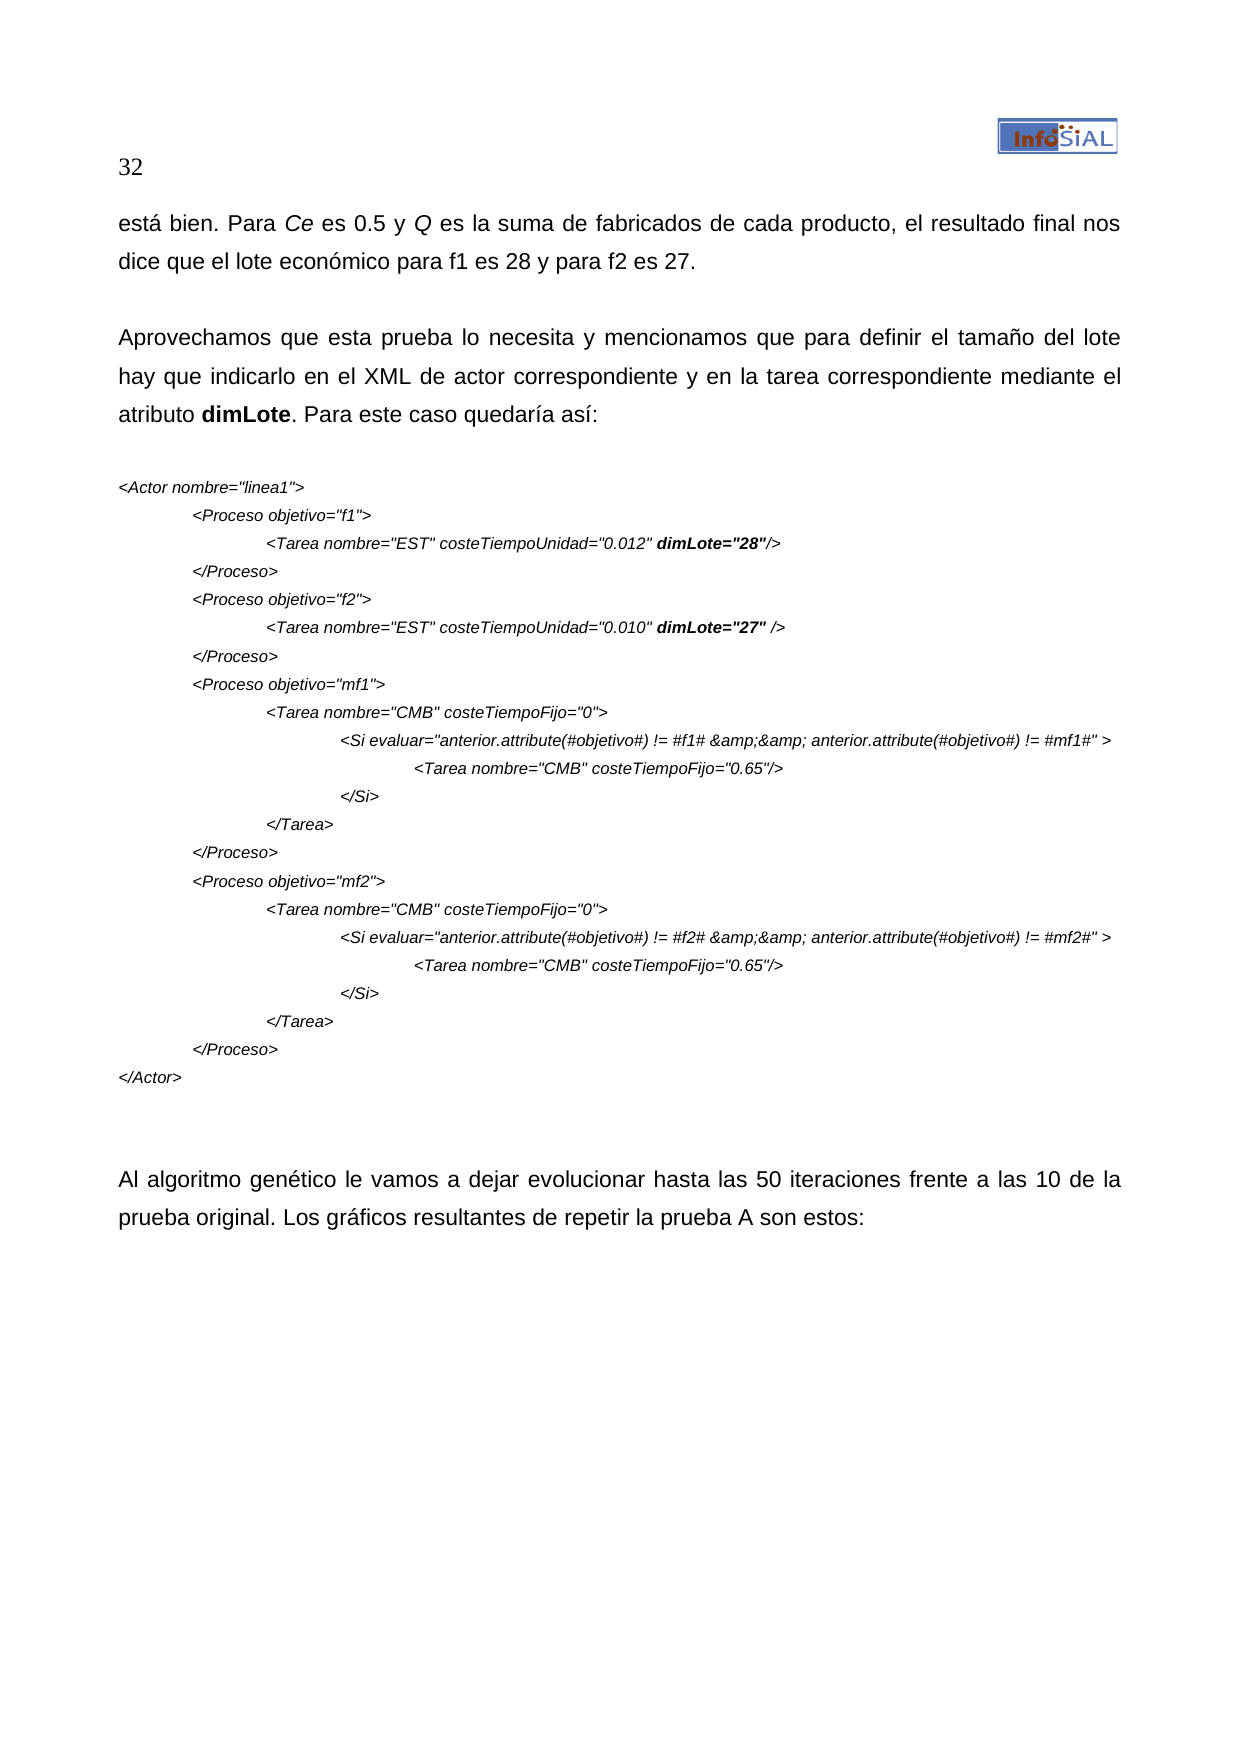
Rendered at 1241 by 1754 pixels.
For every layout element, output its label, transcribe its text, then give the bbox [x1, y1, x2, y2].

text <Proceso objetivo="f1"> [118, 506, 1122, 525]
text </Proceso> [118, 1041, 1122, 1059]
text </Proceso> [118, 647, 1122, 666]
picture [997, 118, 1118, 154]
text </Tarea> [118, 1012, 1122, 1031]
text <Si evaluar="anterior.attribute(#objetivo#) != #f2# &amp;&amp; anterior.attribute(#objetivo#) != #mf2#" > [118, 928, 1122, 947]
text <Tarea nombre="CMB" costeTiempoFijo="0.65"/> [118, 956, 1122, 975]
text <Tarea nombre="CMB" costeTiempoFijo="0.65"/> [118, 759, 1122, 778]
text <Tarea nombre="CMB" costeTiempoFijo="0"> [118, 900, 1122, 919]
text está bien. Para Ce es 0.5 y Q es la suma de fabricados de cada producto, el resultado final nos dice que el lote económico para f1 es 28 y para f2 es 27. [118, 210, 1122, 274]
text <Actor nombre="linea1"> [118, 478, 1122, 497]
text <Si evaluar="anterior.attribute(#objetivo#) != #f1# &amp;&amp; anterior.attribute(#objetivo#) != #mf1#" > [118, 731, 1122, 750]
text <Proceso objetivo="mf2"> [118, 872, 1122, 891]
text <Tarea nombre="EST" costeTiempoUnidad="0.010" dimLote="27" /> [118, 619, 1122, 637]
text </Proceso> [118, 844, 1122, 862]
text </Si> [118, 984, 1122, 1003]
text Aprovechamos que esta prueba lo necesita y mencionamos que para definir el tamaño del lote hay que indicarlo en el XML de actor correspondiente y en la tarea correspondiente mediante el atributo dimLote. Para este caso quedaría así: [118, 325, 1122, 427]
text </Actor> [118, 1069, 1122, 1087]
text <Proceso objetivo="f2"> [118, 591, 1122, 609]
text <Proceso objetivo="mf1"> [118, 675, 1122, 694]
text </Si> [118, 787, 1122, 806]
text <Tarea nombre="CMB" costeTiempoFijo="0"> [118, 703, 1122, 722]
text Al algoritmo genético le vamos a dejar evolucionar hasta las 50 iteraciones frente a las 10 de la prueba original. Los gráficos resultantes de repetir la prueba A son estos: [118, 1166, 1122, 1230]
text </Proceso> [118, 562, 1122, 581]
text <Tarea nombre="EST" costeTiempoUnidad="0.012" dimLote="28"/> [118, 534, 1122, 553]
text </Tarea> [118, 816, 1122, 834]
